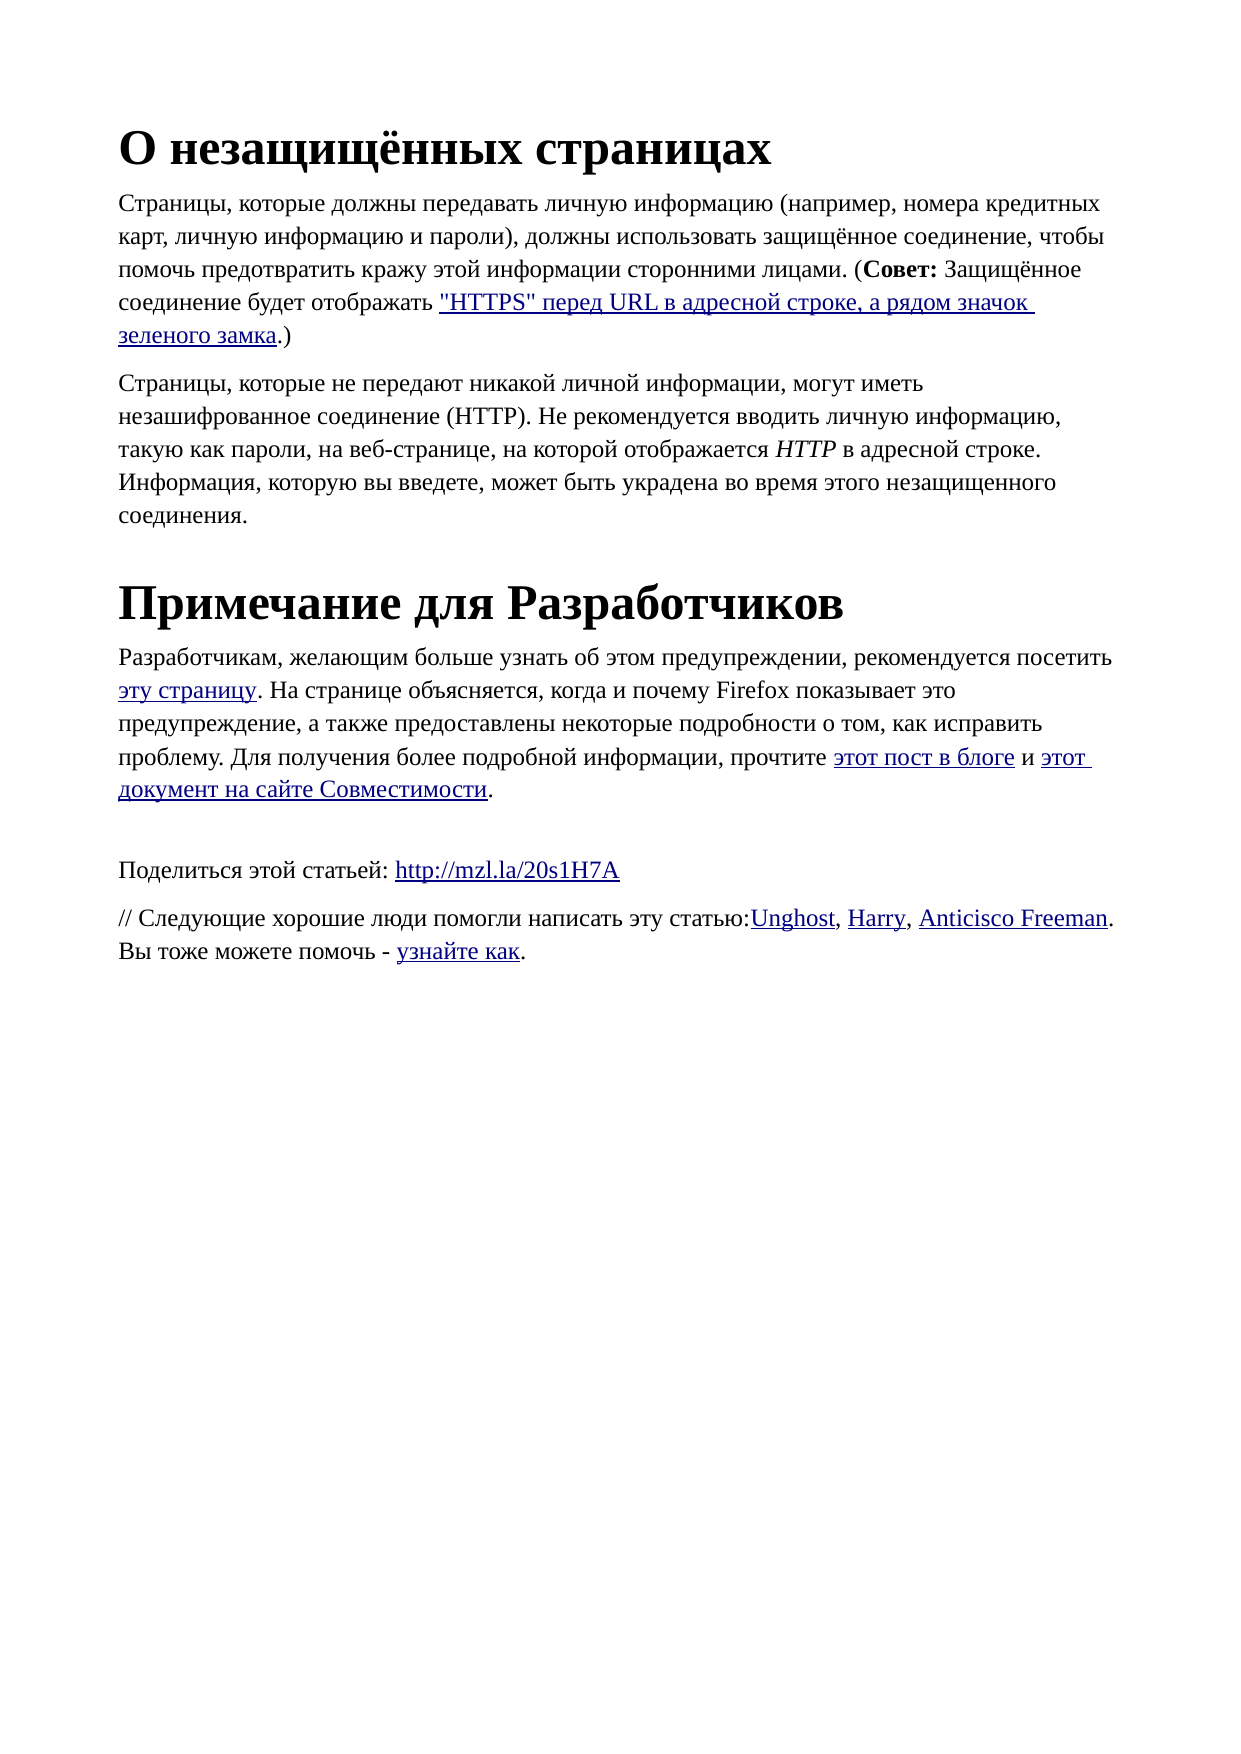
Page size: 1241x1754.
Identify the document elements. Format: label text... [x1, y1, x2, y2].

subtitle О незащищённых страницах [118, 118, 1122, 176]
subtitle Примечание для Разработчиков [118, 572, 1122, 630]
text Страницы, которые не передают никакой личной информации, могут иметь незашифрованное соединение (HTTP). Не рекомендуется вводить личную информацию, такую как пароли, на веб-странице, на которой отображается HTTP в адресной строке. Информация, которую вы введете, может быть украдена во время этого незащищенного соединения. [118, 368, 1122, 529]
text // Следующие хорошие люди помогли написать эту статью:Unghost, Harry, Anticisco Freeman. Вы тоже можете помочь - узнайте как. [118, 903, 1122, 964]
text Поделиться этой статьей: http://mzl.la/20s1H7A [118, 822, 1122, 884]
text Разработчикам, желающим больше узнать об этом предупреждении, рекомендуется посетить эту страницу. На странице объясняется, когда и почему Firefox показывает это предупреждение, а также предоставлены некоторые подробности о том, как исправить проблему. Для получения более подробной информации, прочтите этот пост в блоге и этот документ на сайте Совместимости. [118, 642, 1122, 803]
text Страницы, которые должны передавать личную информацию (например, номера кредитных карт, личную информацию и пароли), должны использовать защищённое соединение, чтобы помочь предотвратить кражу этой информации сторонними лицами. (Совет: Защищённое соединение будет отображать "HTTPS" перед URL в адресной строке, а рядом значок зеленого замка.) [118, 188, 1122, 349]
